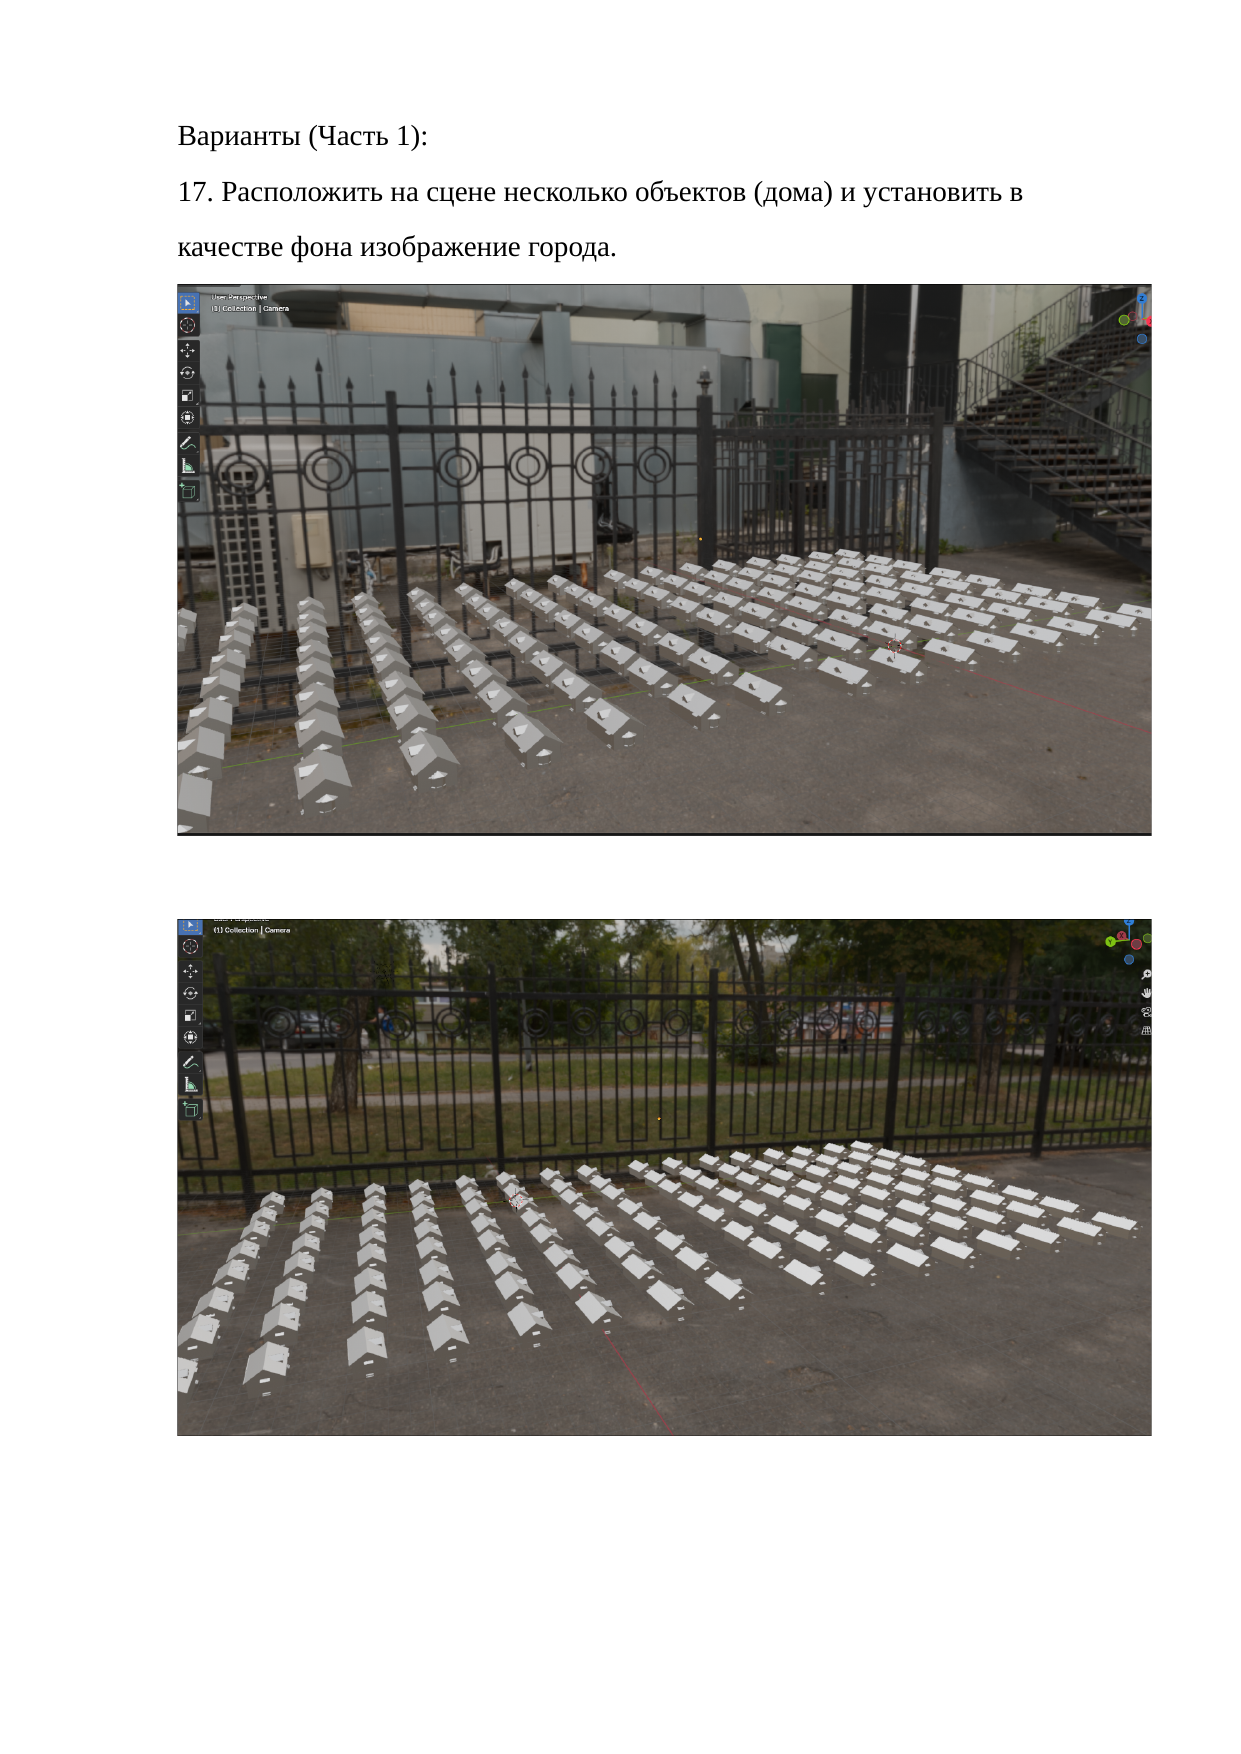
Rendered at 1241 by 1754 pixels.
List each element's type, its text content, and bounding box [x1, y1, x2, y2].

picture [177, 919, 1152, 1436]
text 17. Расположить на сцене несколько объектов (дома) и установить в [177, 174, 1152, 207]
picture [177, 284, 1152, 836]
text Варианты (Часть 1): [177, 118, 1152, 152]
text качестве фона изображение города. [177, 229, 1152, 263]
